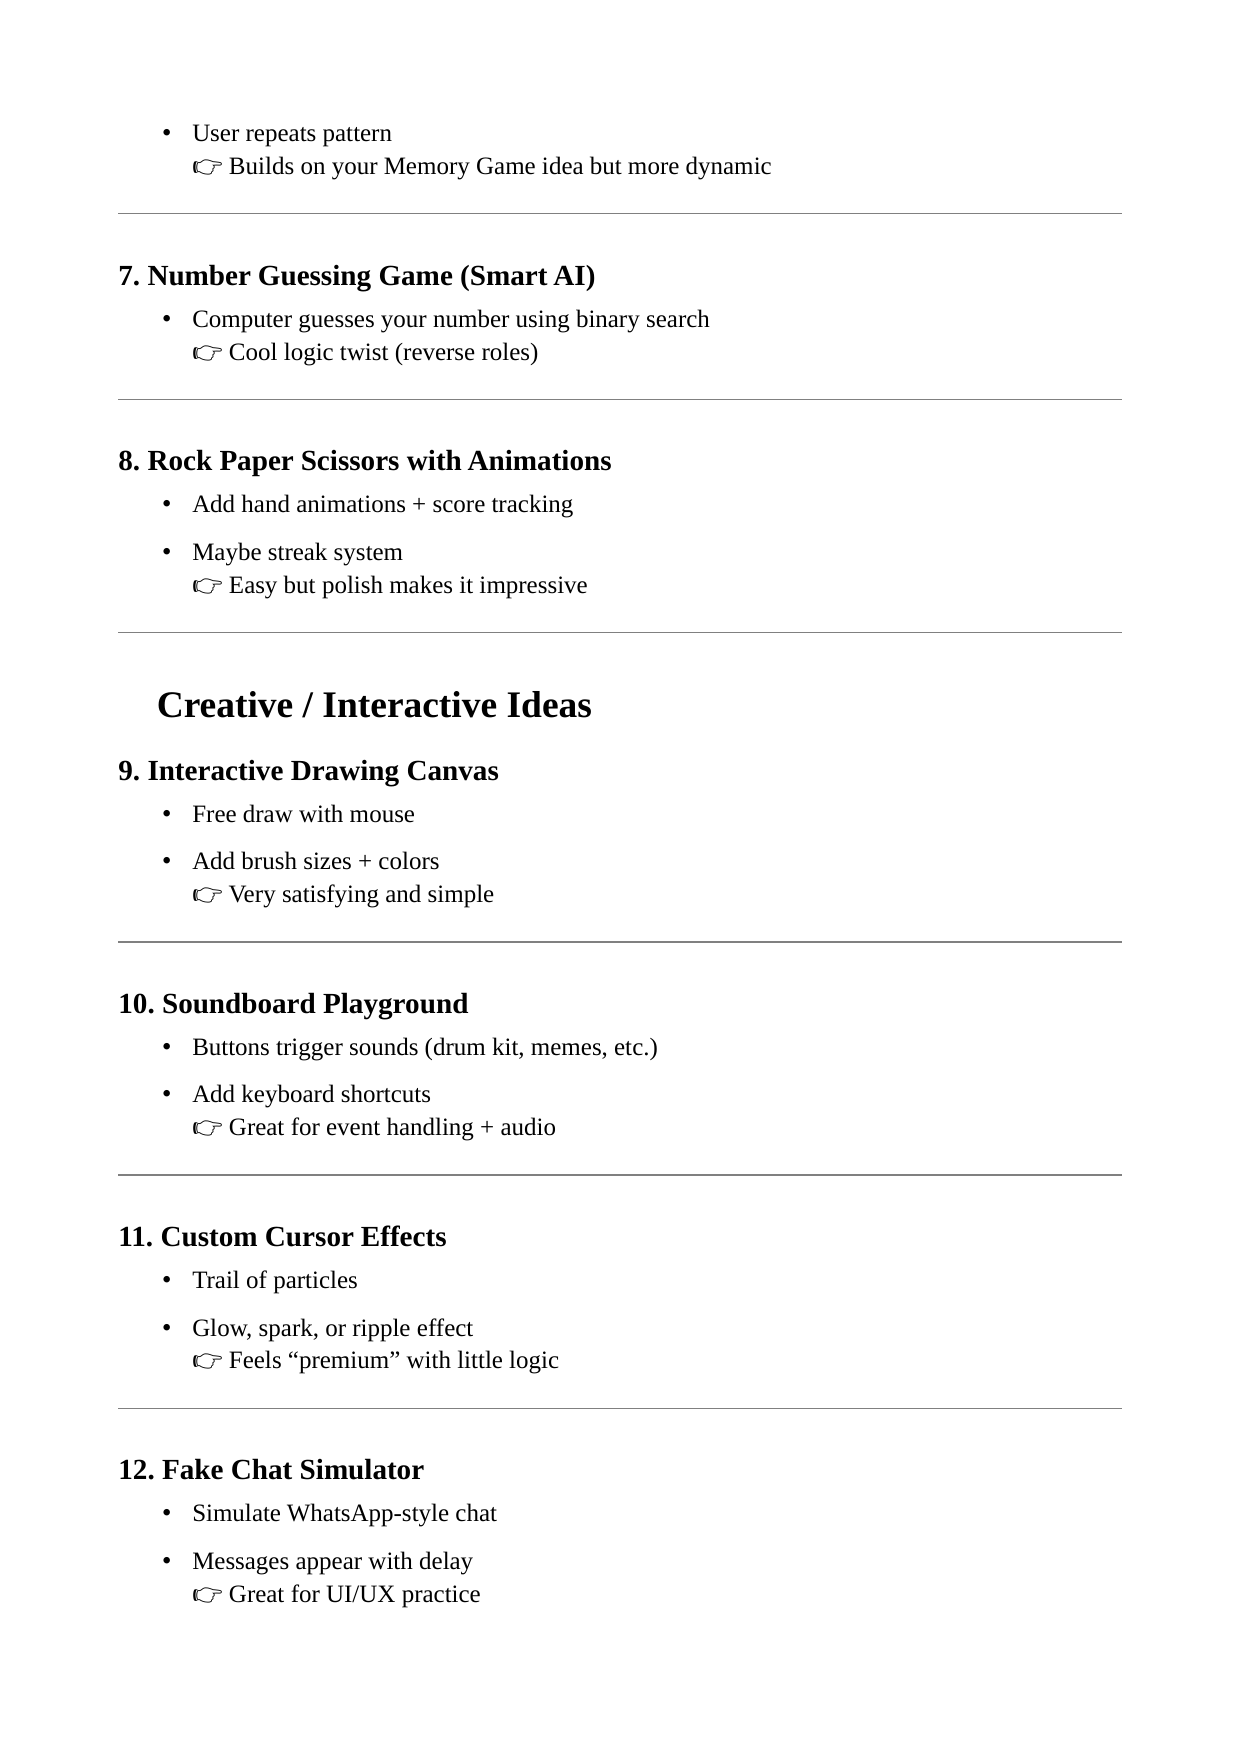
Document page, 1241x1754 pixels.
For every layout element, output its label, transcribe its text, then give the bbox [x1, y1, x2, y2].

list Glow, spark, or ripple effect 👉 Feels “premium” with little logic [162, 1313, 1122, 1374]
list Add hand animations + score tracking [162, 489, 1122, 518]
subtitle 7. Number Guessing Game (Smart AI) [118, 258, 1122, 291]
subtitle 11. Custom Cursor Effects [118, 1219, 1122, 1252]
list Add brush sizes + colors 👉 Very satisfying and simple [162, 846, 1122, 908]
list Buttons trigger sounds (drum kit, memes, etc.) [162, 1032, 1122, 1061]
list Add keyboard shortcuts 👉 Great for event handling + audio [162, 1079, 1122, 1141]
list Trail of particles [162, 1265, 1122, 1294]
list Simulate WhatsApp-style chat [162, 1498, 1122, 1527]
list User repeats pattern 👉 Builds on your Memory Game idea but more dynamic [162, 118, 1122, 180]
subtitle 10. Soundboard Playground [118, 986, 1122, 1019]
list Free draw with mouse [162, 799, 1122, 827]
list Maybe streak system 👉 Easy but polish makes it impressive [162, 537, 1122, 598]
subtitle 9. Interactive Drawing Canvas [118, 753, 1122, 786]
list Computer guesses your number using binary search 👉 Cool logic twist (reverse roles) [162, 304, 1122, 365]
subtitle 8. Rock Paper Scissors with Animations [118, 443, 1122, 477]
list Messages appear with delay 👉 Great for UI/UX practice [162, 1546, 1122, 1607]
subtitle 🎨 Creative / Interactive Ideas [118, 682, 1122, 726]
subtitle 12. Fake Chat Simulator [118, 1452, 1122, 1486]
